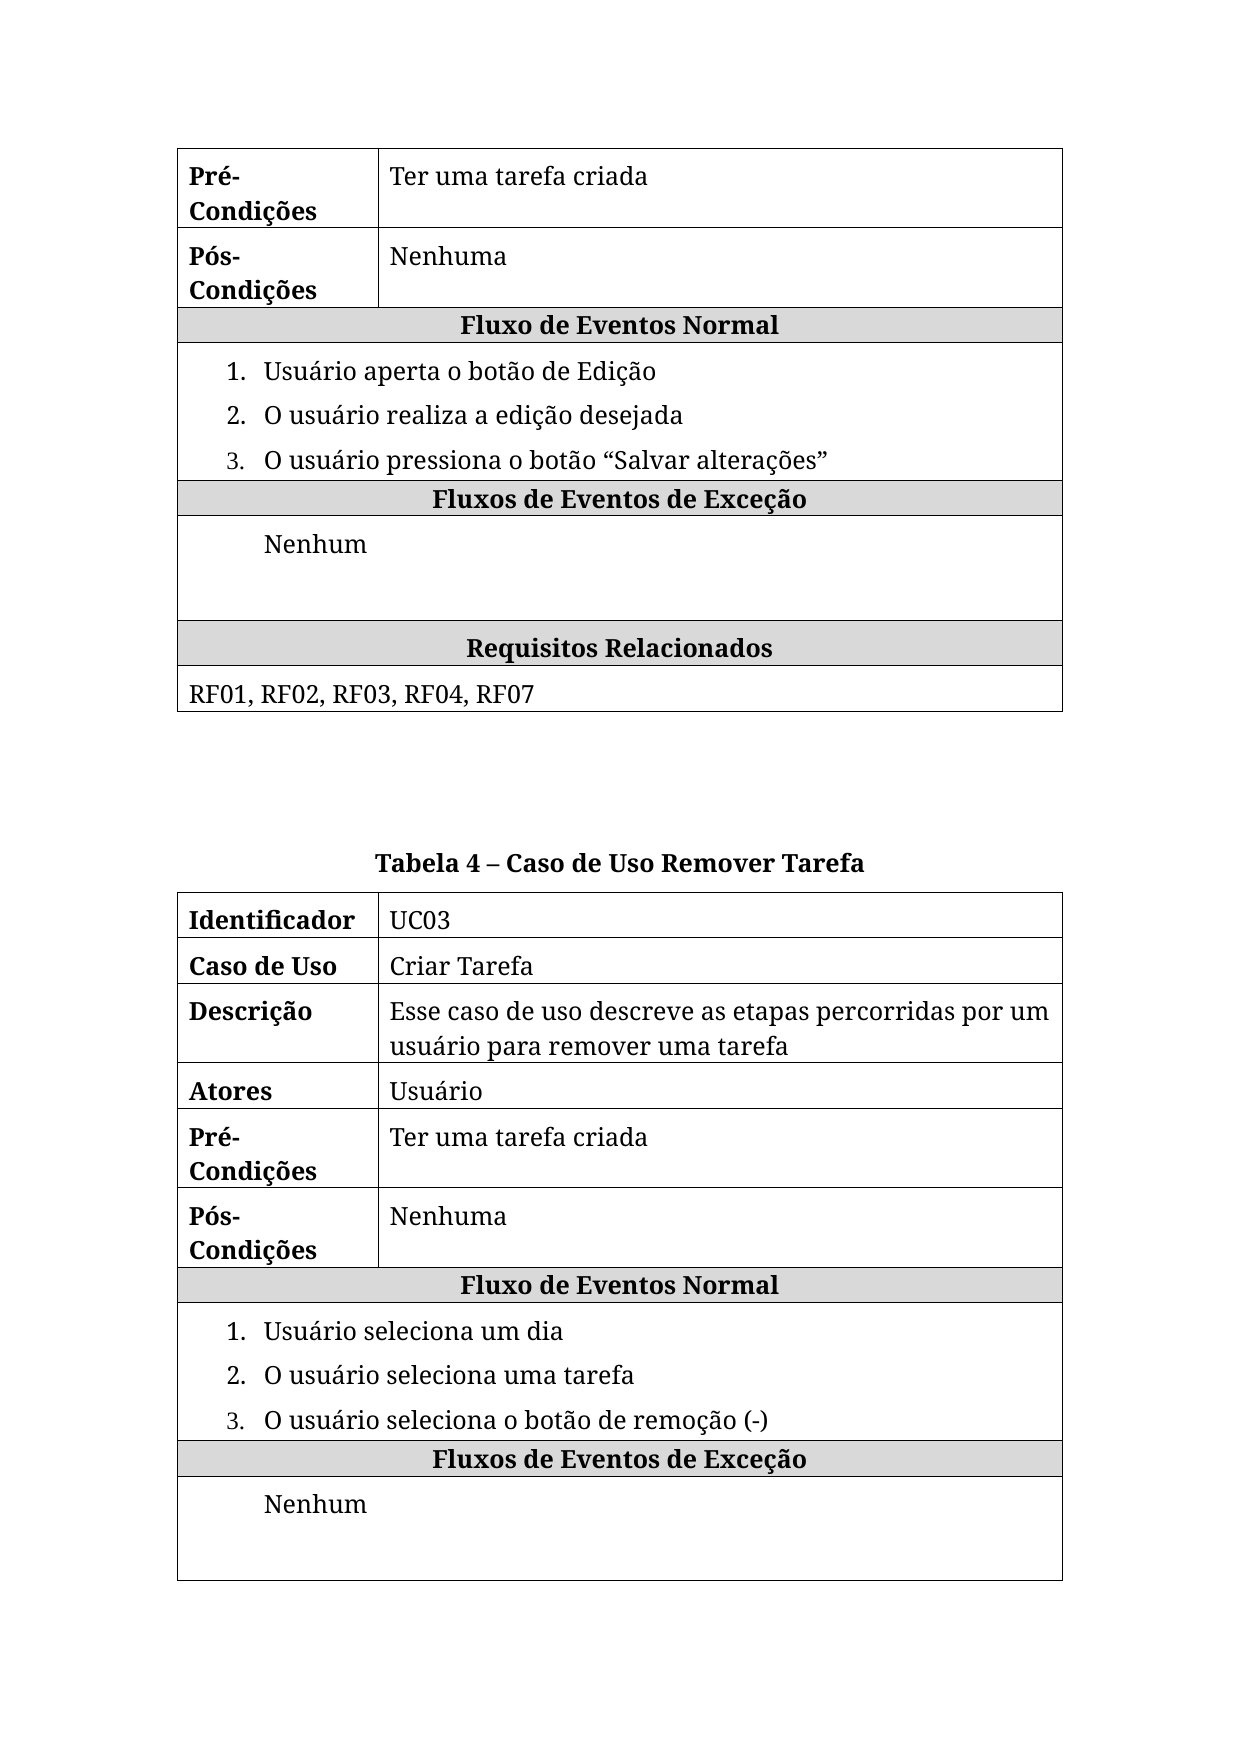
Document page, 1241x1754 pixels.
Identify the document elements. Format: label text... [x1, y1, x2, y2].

table_header Identificador [178, 893, 378, 937]
table_cell Atores [178, 1063, 378, 1108]
table_header UC03 [379, 893, 1062, 937]
table_cell Nenhum [178, 516, 1062, 619]
table_cell Criar Tarefa [379, 938, 1062, 983]
table_cell Requisitos Relacionados [178, 621, 1062, 665]
text Tabela 4 – Caso de Uso Remover Tarefa [177, 846, 1063, 880]
table_cell Pós-Condições [178, 228, 378, 307]
table_cell Descrição [178, 984, 378, 1062]
table_cell Fluxos de Eventos de Exceção [178, 1441, 1062, 1476]
table_cell Pós-Condições [178, 1188, 378, 1267]
table_cell Usuário [379, 1063, 1062, 1108]
table_cell Caso de Uso [178, 938, 378, 983]
table_cell Nenhuma [379, 228, 1062, 307]
table_cell Nenhum [178, 1477, 1062, 1579]
table_cell Usuário aperta o botão de Edição O usuário realiza a edição desejada O usuário pressiona o botão “Salvar alterações” [178, 343, 1062, 480]
table_cell RF01, RF02, RF03, RF04, RF07 [178, 666, 1062, 711]
table_cell Pré-Condições [178, 149, 378, 227]
table_cell Fluxo de Eventos Normal [178, 308, 1062, 342]
table_cell Ter uma tarefa criada [379, 149, 1062, 227]
table_cell Ter uma tarefa criada [379, 1109, 1062, 1187]
table_cell Esse caso de uso descreve as etapas percorridas por um usuário para remover uma tarefa [379, 984, 1062, 1062]
table_cell Fluxos de Eventos de Exceção [178, 481, 1062, 515]
table_cell Pré-Condições [178, 1109, 378, 1187]
table_cell Nenhuma [379, 1188, 1062, 1267]
table_cell Usuário seleciona um dia O usuário seleciona uma tarefa O usuário seleciona o botão de remoção (-) [178, 1303, 1062, 1440]
table_cell Fluxo de Eventos Normal [178, 1268, 1062, 1302]
